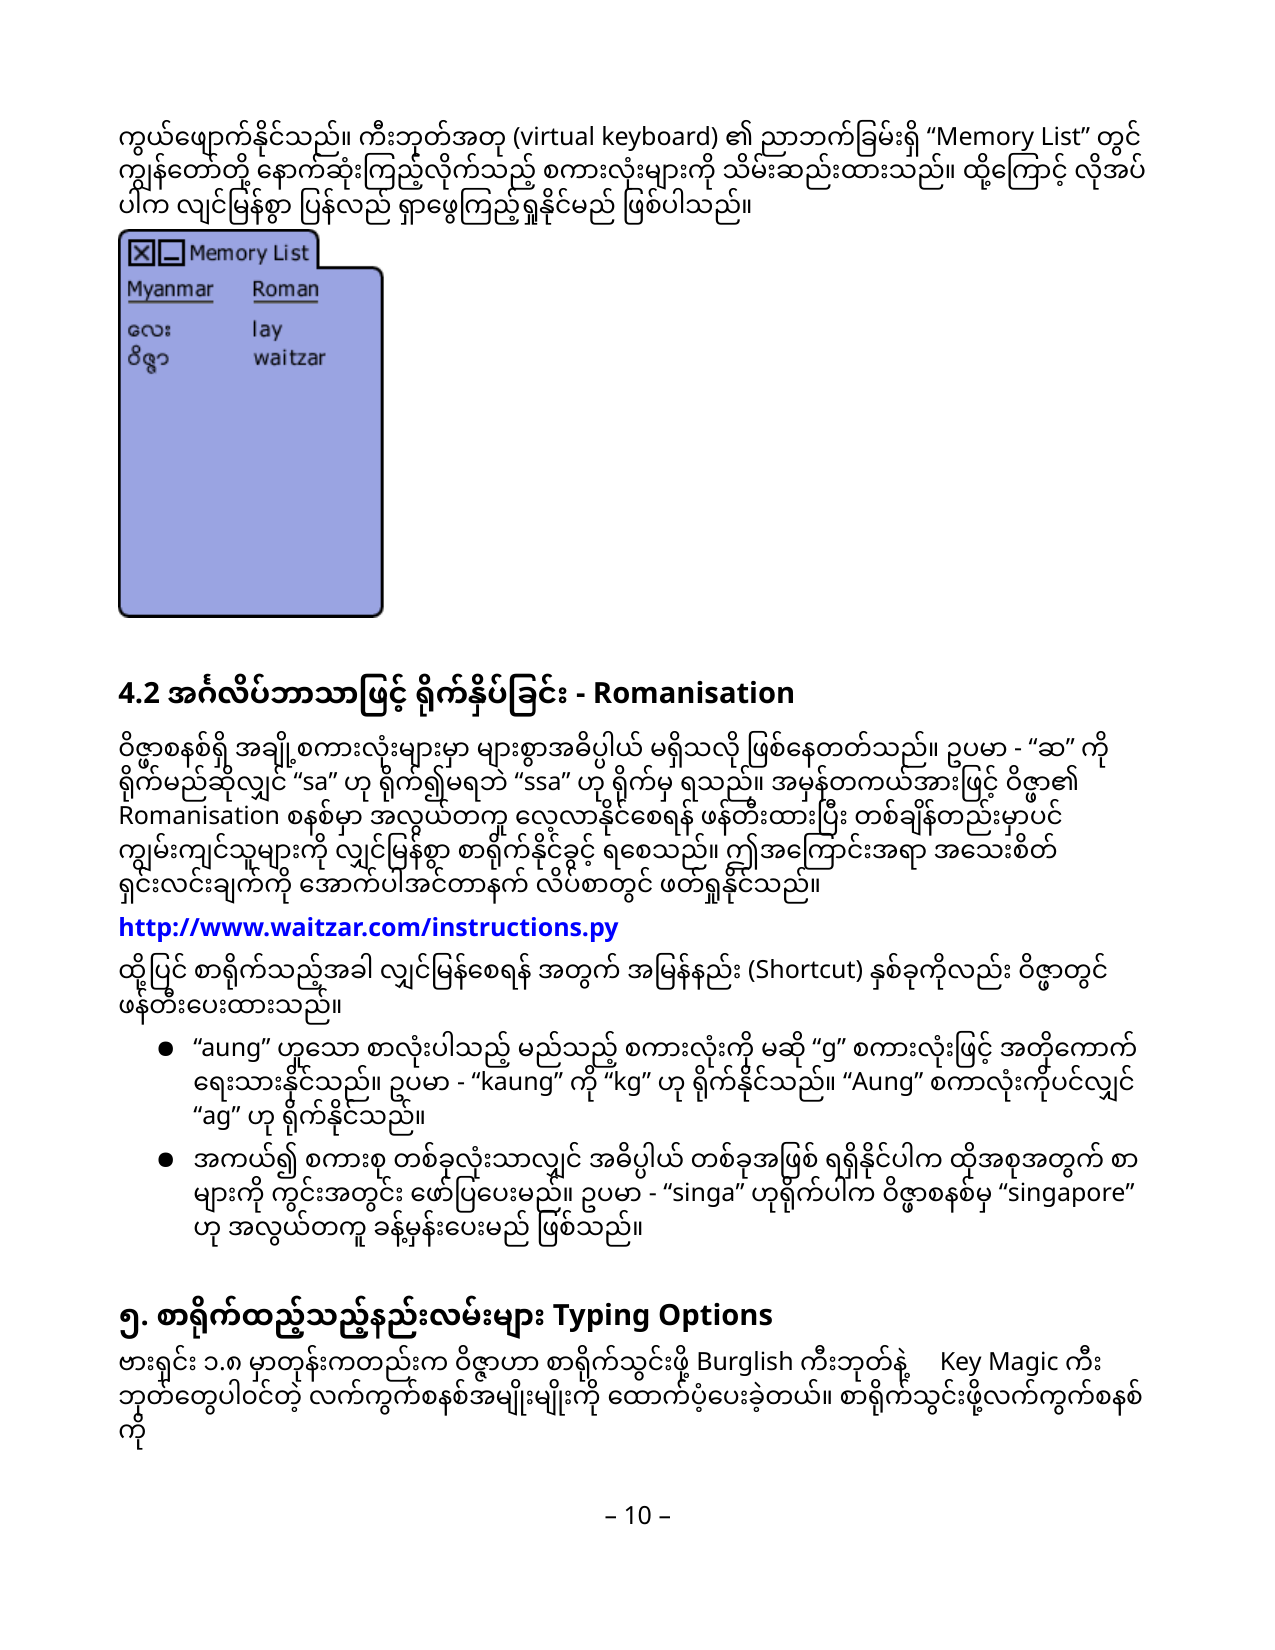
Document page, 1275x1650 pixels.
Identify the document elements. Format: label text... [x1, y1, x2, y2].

text ကွယ်ဖျောက်နိုင်သည်။ ကီးဘုတ်အတု (virtual keyboard) ၏ ညာဘက်ခြမ်းရှိ “Memory List” တွင် ကျွန်တော်တို့ နောက်ဆုံးကြည့်လိုက်သည့် စကားလုံးများကို သိမ်းဆည်းထားသည်။ ထို့ကြောင့် လိုအပ်ပါက လျင်မြန်စွာ ပြန်လည် ရှာဖွေကြည့်ရှုနိုင်မည် ဖြစ်ပါသည်။ [118, 118, 1157, 220]
subtitle 4.2 အင်္ဂလိပ်ဘာသာဖြင့် ရိုက်နှိပ်ခြင်း - Romanisation [118, 672, 1157, 712]
list အကယ်၍ စကားစု တစ်ခုလုံးသာလျှင် အဓိပ္ပါယ် တစ်ခုအဖြစ် ရရှိနိုင်ပါက ထိုအစုအတွက် စာများကို ကွင်းအတွင်း ဖော်ပြပေးမည်။ ဥပမာ - “singa” ဟုရိုက်ပါက ဝိဇ္ဖာစနစ်မှ “singapore” ဟု အလွယ်တကူ ခန့်မှန်းပေးမည် ဖြစ်သည်။ [156, 1140, 1157, 1243]
subtitle ၅. စာရိုက်ထည့်သည့်နည်းလမ်းများ Typing Options [118, 1294, 1157, 1334]
text http://www.waitzar.com/instructions.py [118, 909, 1157, 943]
list “aung” ဟူသော စာလုံးပါသည့် မည်သည့် စကားလုံးကို မဆို “g” စကားလုံးဖြင့် အတိုကောက် ရေးသားနိုင်သည်။ ဥပမာ - “kaung” ကို “kg” ဟု ရိုက်နိုင်သည်။ “Aung” စကာလုံးကိုပင်လျှင် “ag” ဟု ရိုက်နိုင်သည်။ [156, 1029, 1157, 1131]
text ထို့ပြင် စာရိုက်သည့်အခါ လျှင်မြန်စေရန် အတွက် အမြန်နည်း (Shortcut) နှစ်ခုကိုလည်း ဝိဇ္ဖာတွင် ဖန်တီးပေးထားသည်။ [118, 952, 1157, 1020]
text ဝိဇ္ဖာစနစ်ရှိ အချို့စကားလုံးများမှာ များစွာအဓိပ္ပါယ် မရှိသလို ဖြစ်နေတတ်သည်။ ဥပမာ - “ဆ” ကို ရိုက်မည်ဆိုလျှင် “sa” ဟု ရိုက်၍မရဘဲ “ssa” ဟု ရိုက်မှ ရသည်။ အမှန်တကယ်အားဖြင့် ဝိဇ္ဖာ၏ Romanisation စနစ်မှာ အလွယ်တကူ လေ့လာနိုင်စေရန် ဖန်တီးထားပြီး တစ်ချိန်တည်းမှာပင် ကျွမ်းကျင်သူများကို လျှင်မြန်စွာ စာရိုက်နိုင်ခွင့် ရစေသည်။ ဤအကြောင်းအရာ အသေးစိတ်ရှင်းလင်းချက်ကို အောက်ပါအင်တာနက် လိပ်စာတွင် ဖတ်ရှုနိုင်သည်။ [118, 730, 1157, 900]
text ဗားရှင်း ၁.၈ မှာတုန်းကတည်းက ဝိဇ္ဇာဟာ စာရိုက်သွင်းဖို့ Burglish ကီးဘုတ်နဲ့ Key Magic ကီးဘုတ်တွေပါ၀င်တဲ့ လက်ကွက်စနစ်အမျိုးမျိုးကို ထောက်ပံ့ပေးခဲ့တယ်။ စာရိုက်သွင်းဖို့လက်ကွက်စနစ်ကို [118, 1343, 1157, 1445]
picture [118, 229, 384, 618]
